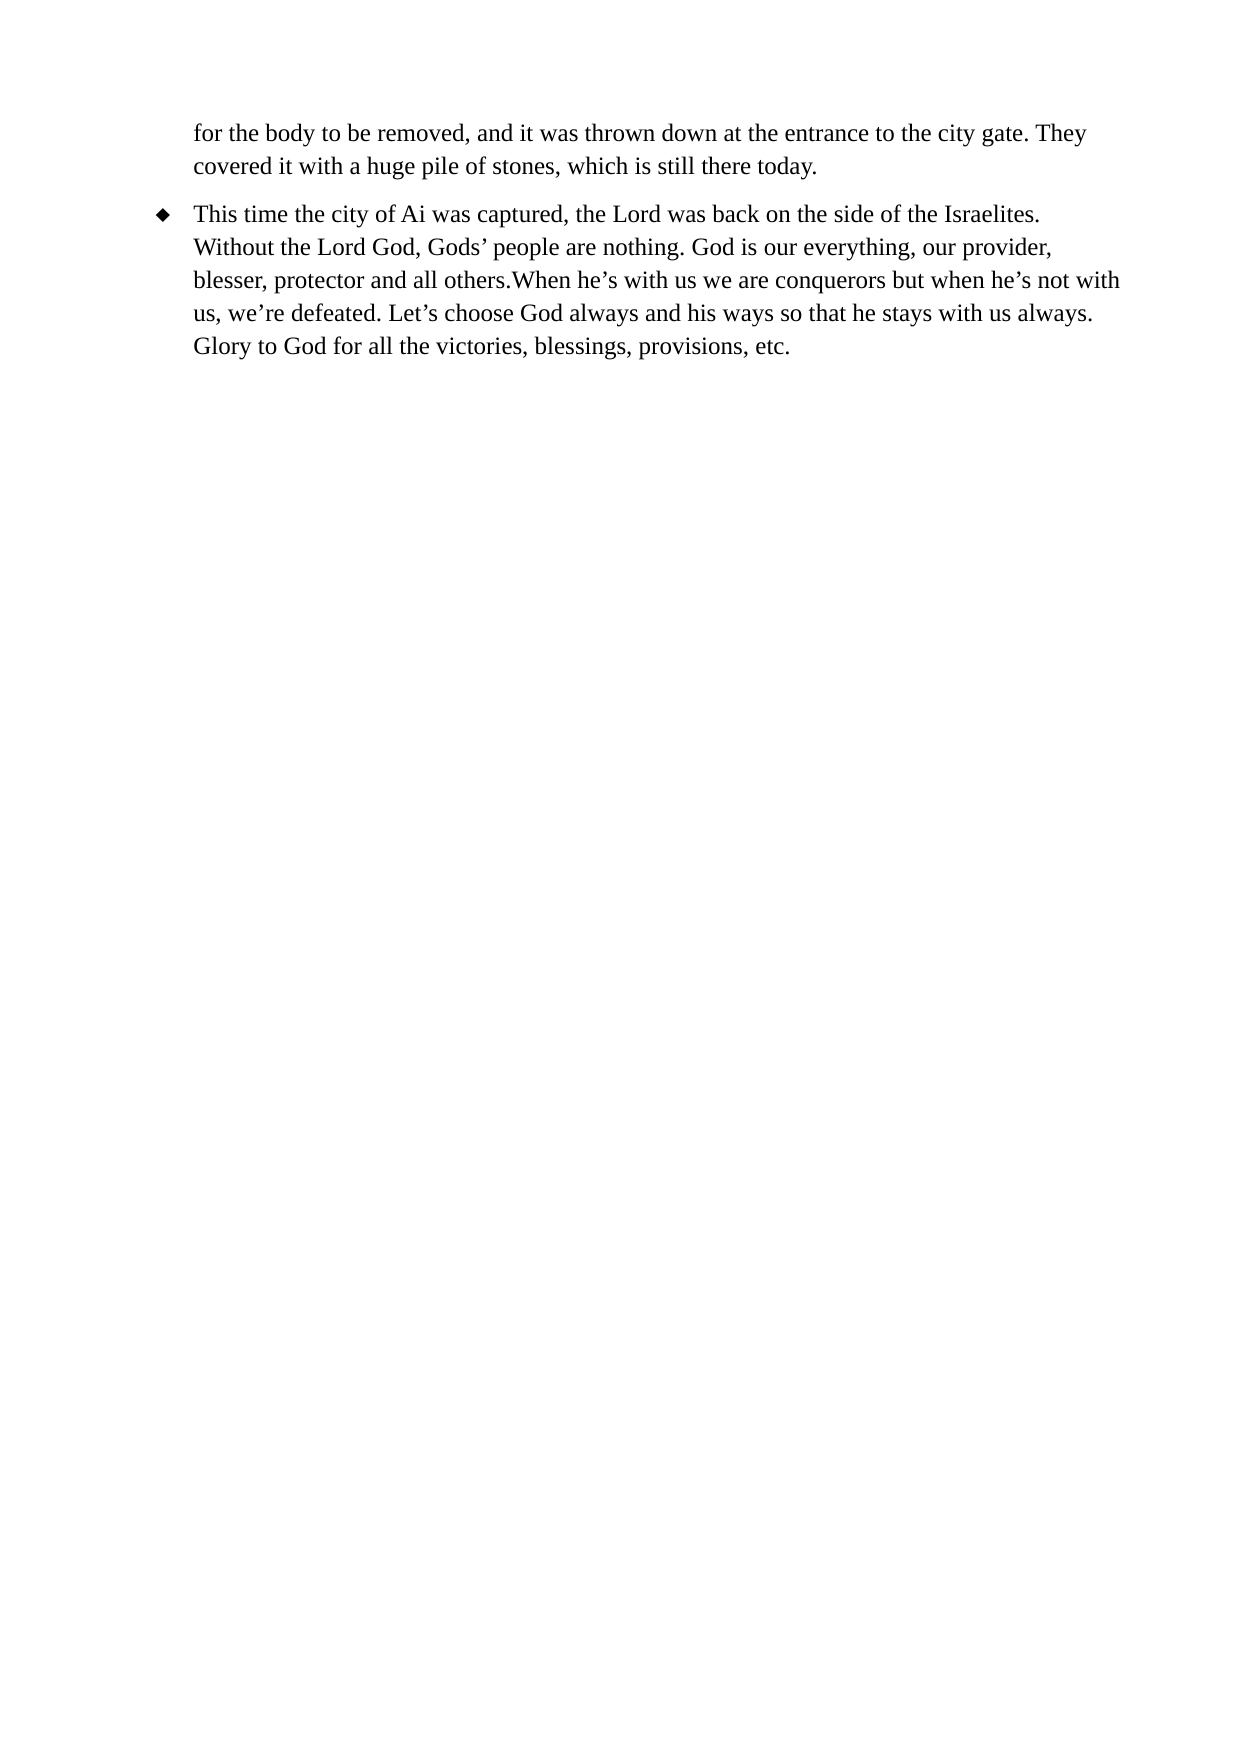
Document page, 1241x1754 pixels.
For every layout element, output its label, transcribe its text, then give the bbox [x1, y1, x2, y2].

list This time the city of Ai was captured, the Lord was back on the side of the Israelites. Without the Lord God, Gods’ people are nothing. God is our everything, our provider, blesser, protector and all others.When he’s with us we are conquerors but when he’s not with us, we’re defeated. Let’s choose God always and his ways so that he stays with us always. Glory to God for all the victories, blessings, provisions, etc. [156, 199, 1122, 359]
list for the body to be removed, and it was thrown down at the entrance to the city gate. They covered it with a huge pile of stones, which is still there today. [156, 118, 1122, 180]
